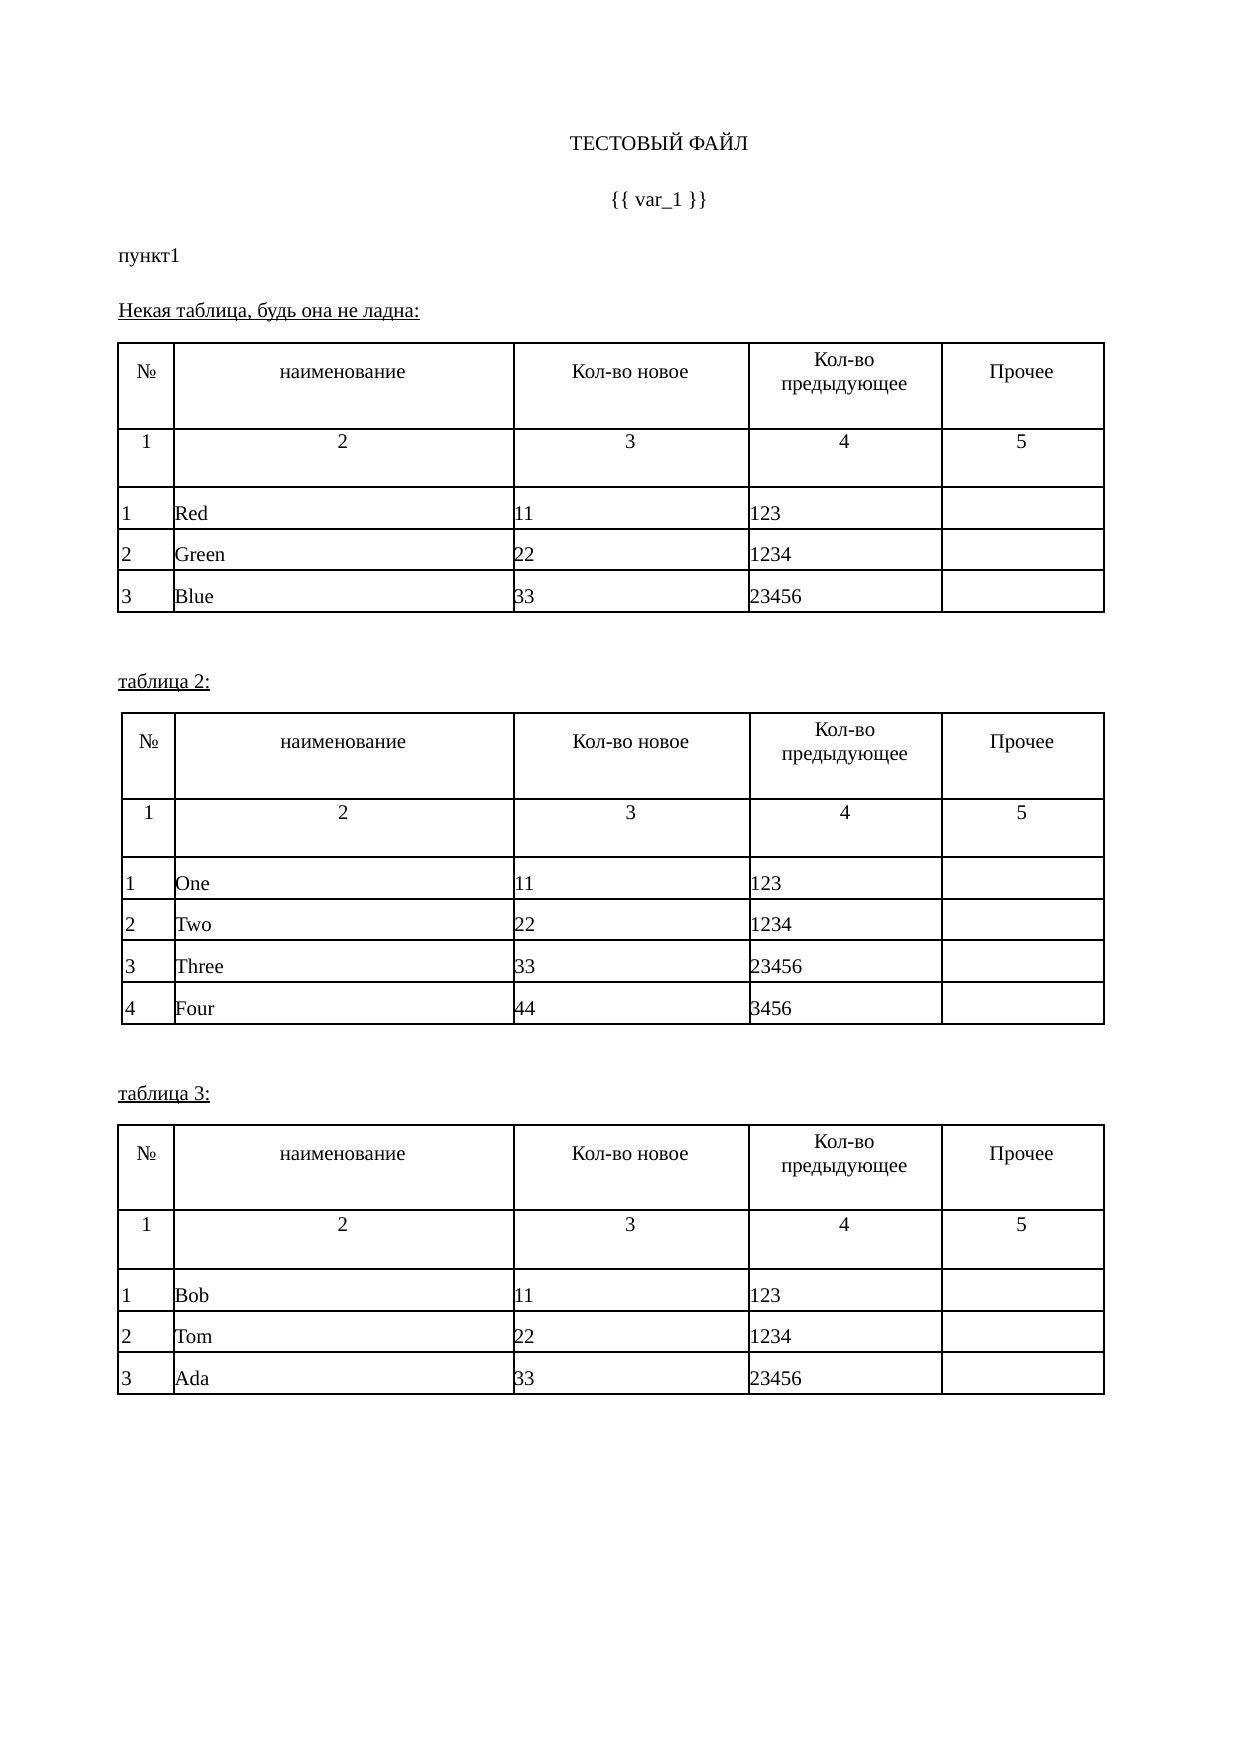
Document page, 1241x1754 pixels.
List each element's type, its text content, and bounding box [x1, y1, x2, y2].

table_cell 1 [123, 800, 174, 856]
table_cell 1 [119, 1211, 173, 1268]
table_cell 23456 [750, 571, 941, 611]
table_cell 4 [750, 1211, 941, 1268]
table_header наименование [176, 714, 513, 798]
table_cell Two [176, 900, 513, 939]
table_cell 1 [119, 430, 173, 486]
table_header Прочее [943, 344, 1103, 427]
table_cell Ada [175, 1353, 513, 1393]
table_cell Four [176, 983, 513, 1022]
table_cell [943, 900, 1103, 939]
text пункт1 [118, 242, 1199, 267]
table_cell 3 [119, 571, 173, 611]
text Некая таблица, будь она не ладна: [118, 298, 1199, 322]
table_cell 123 [750, 488, 941, 527]
table_cell Blue [175, 571, 513, 611]
table_header наименование [175, 1126, 513, 1209]
table_header Кол-во новое [515, 714, 749, 798]
table_header Кол-во предыдующее [751, 714, 941, 798]
table_header № [123, 714, 174, 798]
table_cell Tom [175, 1312, 513, 1351]
table_cell 4 [123, 983, 174, 1022]
table_cell 3 [515, 800, 749, 856]
table_header № [119, 344, 173, 427]
text таблица 2: [118, 669, 1199, 693]
table_cell 3 [515, 430, 748, 486]
table_cell 22 [515, 1312, 748, 1351]
table_cell [943, 983, 1103, 1022]
table_cell Red [175, 488, 513, 527]
table_cell 23456 [751, 941, 941, 981]
table_cell 3 [515, 1211, 748, 1268]
table_cell [943, 941, 1103, 981]
table_cell 1 [119, 488, 173, 527]
table_cell Three [176, 941, 513, 981]
table_cell Green [175, 530, 513, 569]
table_cell 123 [751, 858, 941, 898]
table_cell One [176, 858, 513, 898]
table_header наименование [175, 344, 513, 427]
table_cell 23456 [750, 1353, 941, 1393]
table_cell 11 [515, 858, 749, 898]
table_cell [943, 1312, 1103, 1351]
table_cell 11 [515, 488, 748, 527]
table_cell 2 [119, 1312, 173, 1351]
table_cell 4 [750, 430, 941, 486]
table_cell 5 [943, 1211, 1103, 1268]
text таблица 3: [118, 1080, 1199, 1104]
table_cell [943, 1270, 1103, 1309]
table_cell 2 [119, 530, 173, 569]
table_cell 33 [515, 1353, 748, 1393]
table_cell Bob [175, 1270, 513, 1309]
table_header Кол-во предыдующее [750, 344, 941, 427]
table_header № [119, 1126, 173, 1209]
table_cell 3456 [751, 983, 941, 1022]
table_cell 2 [123, 900, 174, 939]
table_cell 11 [515, 1270, 748, 1309]
table_cell 1234 [750, 530, 941, 569]
table_cell [943, 530, 1103, 569]
table_cell 123 [750, 1270, 941, 1309]
table_cell 22 [515, 900, 749, 939]
table_cell 44 [515, 983, 749, 1022]
table_cell 4 [751, 800, 941, 856]
table_cell 1234 [750, 1312, 941, 1351]
table_cell [943, 1353, 1103, 1393]
table_cell 5 [943, 800, 1103, 856]
table_cell 22 [515, 530, 748, 569]
table_cell [943, 571, 1103, 611]
table_cell [943, 488, 1103, 527]
table_cell [943, 858, 1103, 898]
table_cell 1 [119, 1270, 173, 1309]
table_cell 3 [123, 941, 174, 981]
table_cell 1 [123, 858, 174, 898]
text ТЕСТОВЫЙ ФАЙЛ [118, 131, 1199, 155]
table_cell 1234 [751, 900, 941, 939]
table_cell 3 [119, 1353, 173, 1393]
table_header Кол-во новое [515, 1126, 748, 1209]
text {{ var_1 }} [118, 187, 1199, 211]
table_cell 5 [943, 430, 1103, 486]
table_header Кол-во новое [515, 344, 748, 427]
table_header Прочее [943, 1126, 1103, 1209]
table_cell 2 [175, 430, 513, 486]
table_cell 2 [176, 800, 513, 856]
table_cell 33 [515, 571, 748, 611]
table_cell 2 [175, 1211, 513, 1268]
table_cell 33 [515, 941, 749, 981]
table_header Кол-во предыдующее [750, 1126, 941, 1209]
table_header Прочее [943, 714, 1103, 798]
